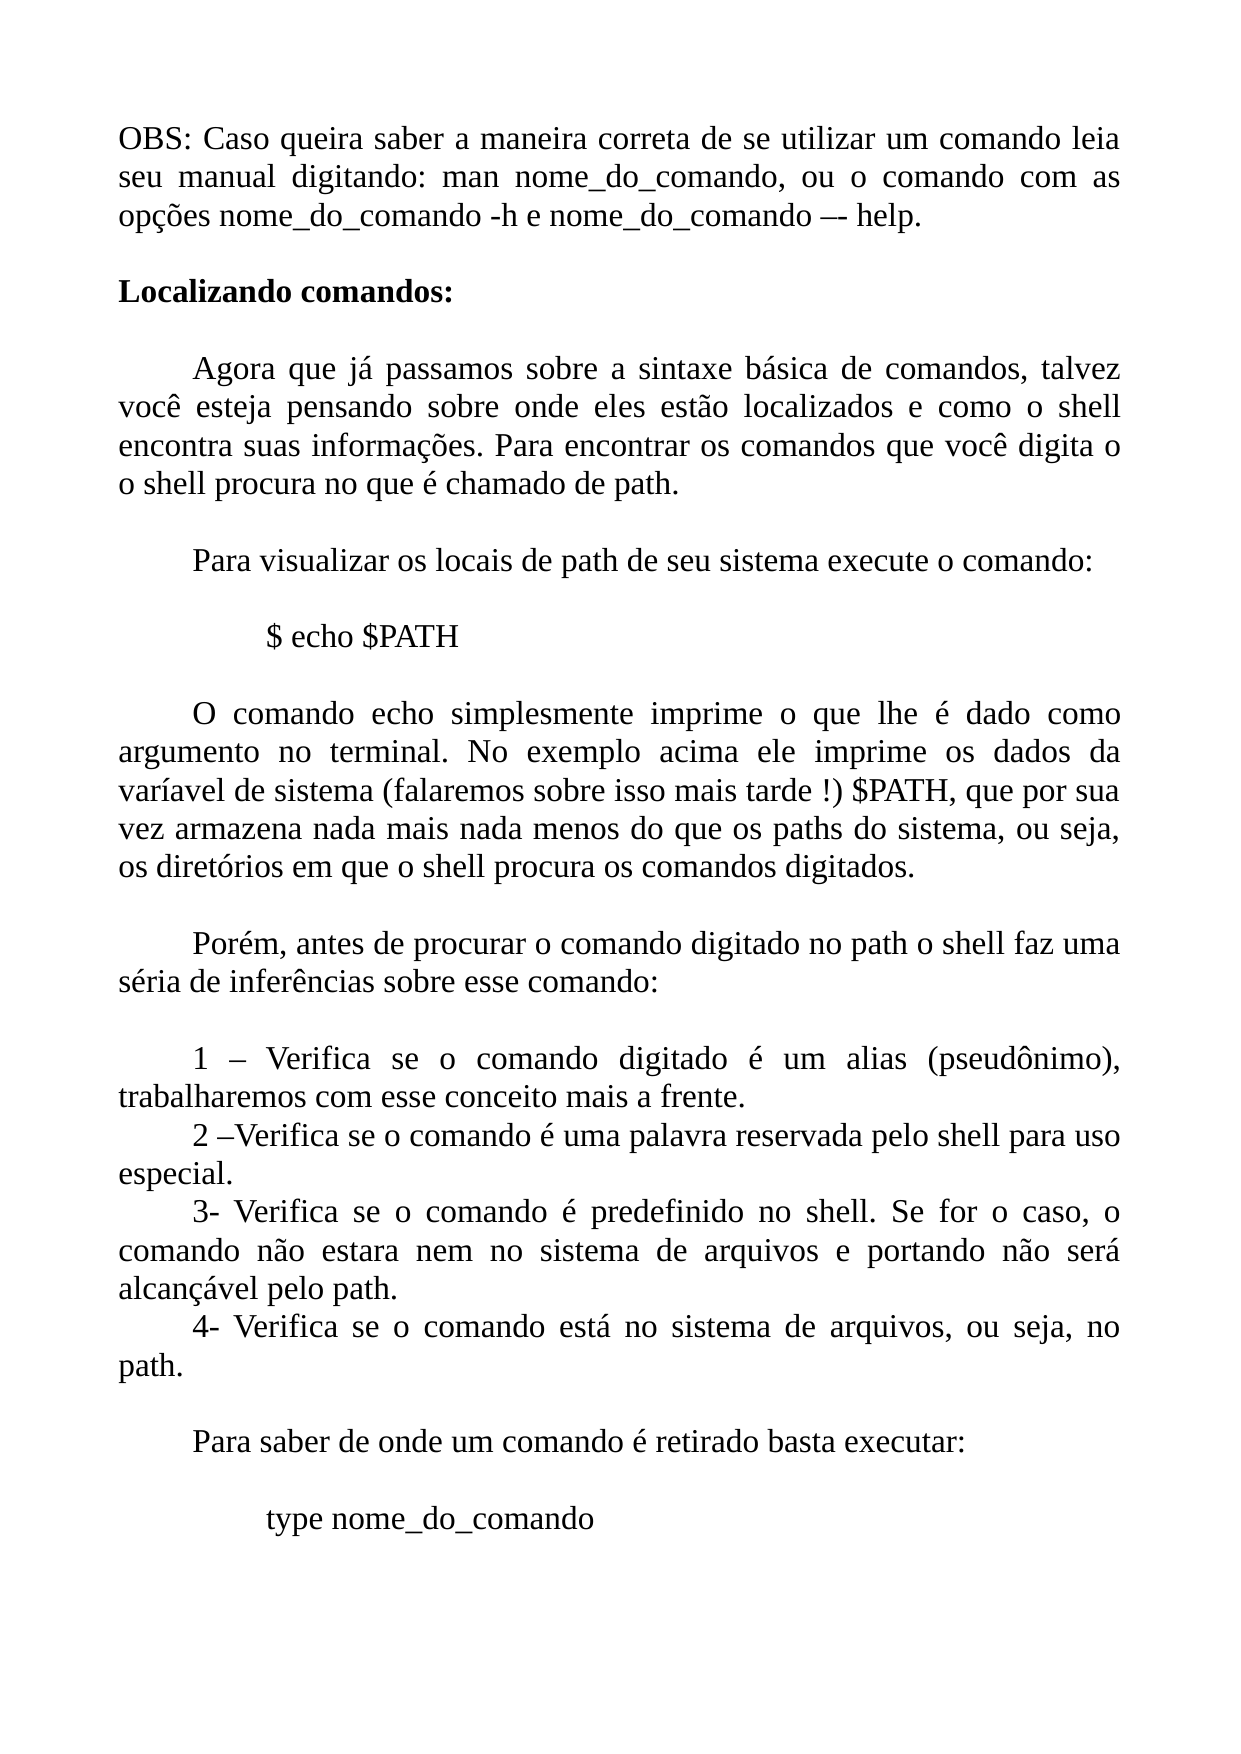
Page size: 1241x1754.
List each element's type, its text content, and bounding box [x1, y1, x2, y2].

text 4- Verifica se o comando está no sistema de arquivos, ou seja, no path. [118, 1306, 1122, 1383]
text Para visualizar os locais de path de seu sistema execute o comando: [118, 540, 1122, 578]
text Porém, antes de procurar o comando digitado no path o shell faz uma séria de inferências sobre esse comando: [118, 923, 1122, 1000]
text 3- Verifica se o comando é predefinido no shell. Se for o caso, o comando não estara nem no sistema de arquivos e portando não será alcançável pelo path. [118, 1191, 1122, 1306]
text OBS: Caso queira saber a maneira correta de se utilizar um comando leia seu manual digitando: man nome_do_comando, ou o comando com as opções nome_do_comando -h e nome_do_comando –- help. [118, 118, 1122, 233]
text O comando echo simplesmente imprime o que lhe é dado como argumento no terminal. No exemplo acima ele imprime os dados da varíavel de sistema (falaremos sobre isso mais tarde !) $PATH, que por sua vez armazena nada mais nada menos do que os paths do sistema, ou seja, os diretórios em que o shell procura os comandos digitados. [118, 693, 1122, 885]
text $ echo $PATH [118, 616, 1122, 655]
text 2 –Verifica se o comando é uma palavra reservada pelo shell para uso especial. [118, 1115, 1122, 1191]
text 1 – Verifica se o comando digitado é um alias (pseudônimo), trabalharemos com esse conceito mais a frente. [118, 1038, 1122, 1115]
text type nome_do_comando [118, 1498, 1122, 1536]
text Para saber de onde um comando é retirado basta executar: [118, 1421, 1122, 1460]
text Localizando comandos: [118, 271, 1122, 310]
text Agora que já passamos sobre a sintaxe básica de comandos, talvez você esteja pensando sobre onde eles estão localizados e como o shell encontra suas informações. Para encontrar os comandos que você digita o o shell procura no que é chamado de path. [118, 348, 1122, 501]
